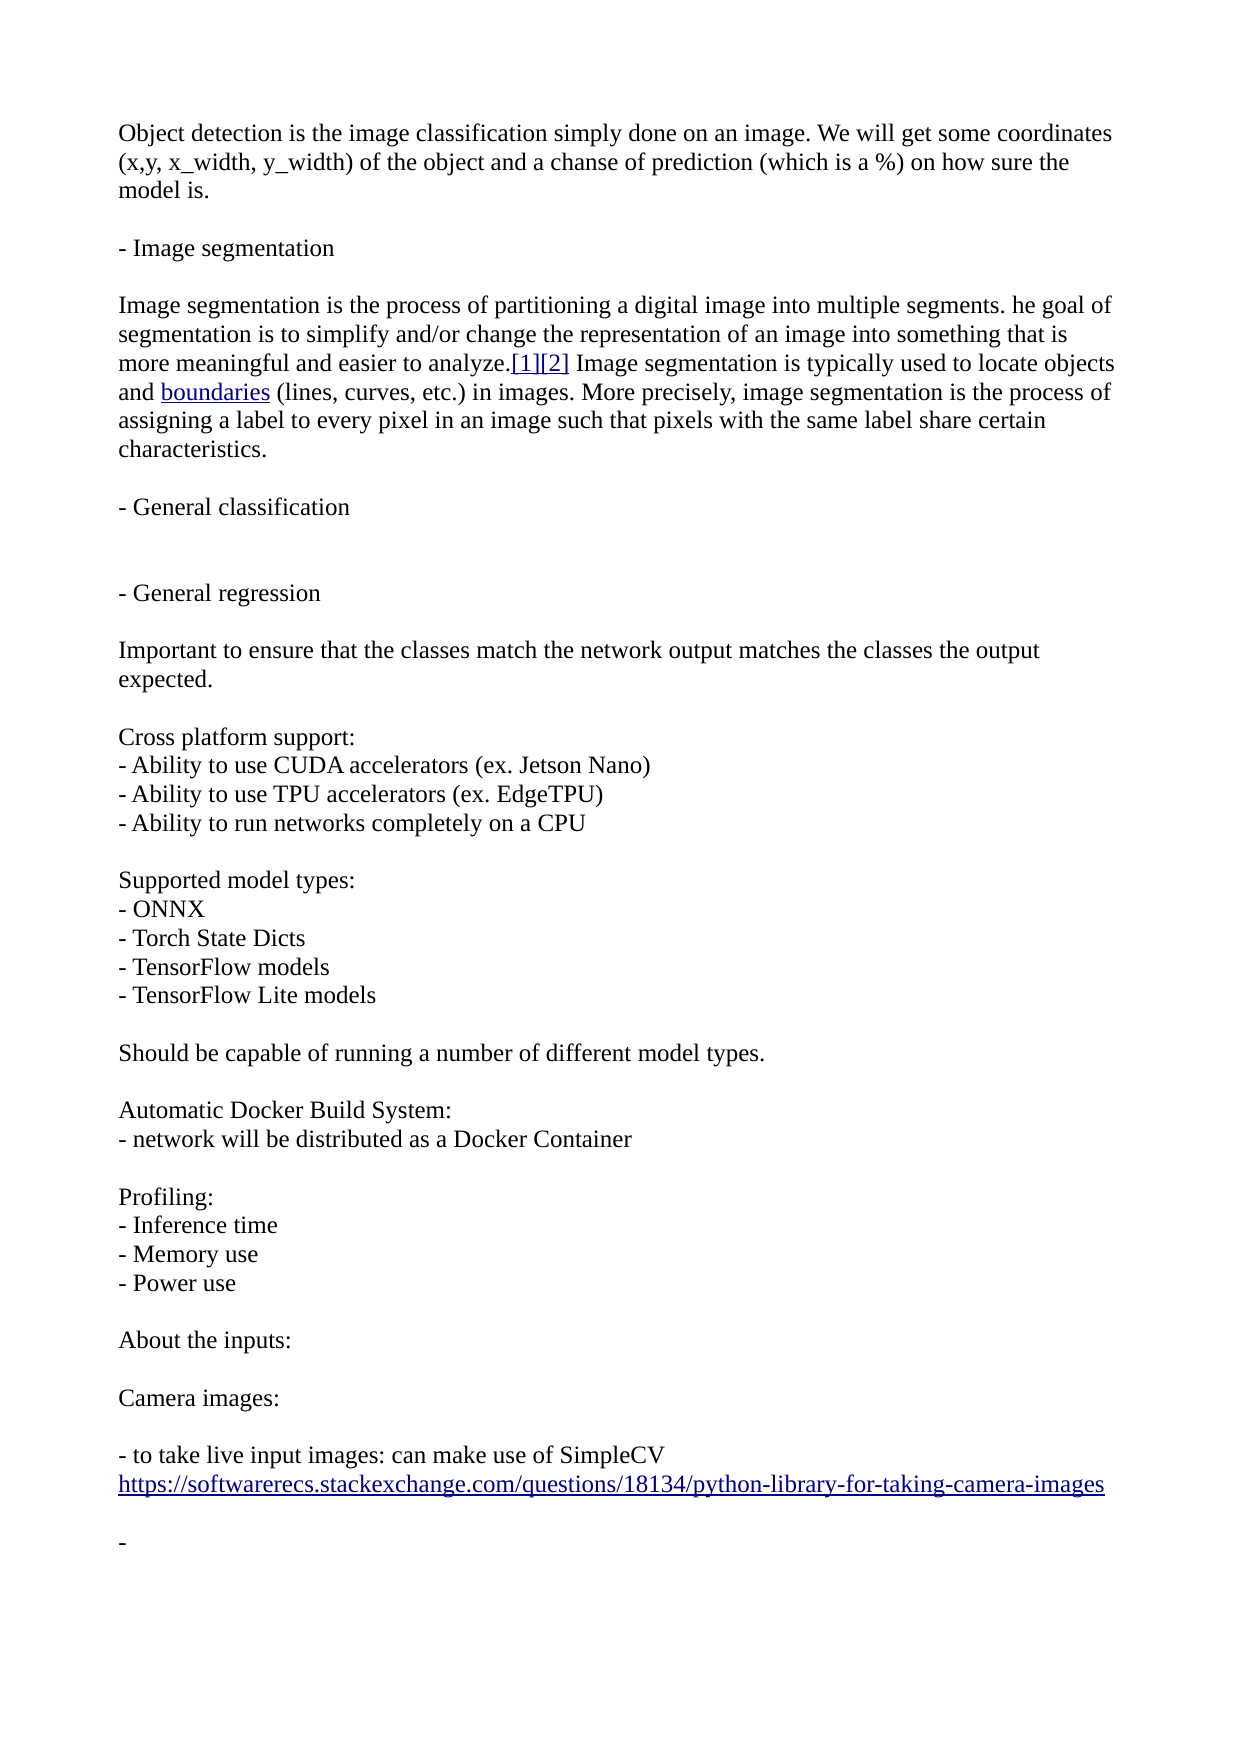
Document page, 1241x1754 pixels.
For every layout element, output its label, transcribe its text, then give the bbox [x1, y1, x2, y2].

text Cross platform support: [118, 722, 1122, 751]
text - General classification [118, 492, 1122, 521]
text - TensorFlow models [118, 952, 1122, 981]
text Object detection is the image classification simply done on an image. We will get some coordinates (x,y, x_width, y_width) of the object and a chanse of prediction (which is a %) on how sure the model is. [118, 118, 1122, 204]
text Camera images: [118, 1383, 1122, 1412]
text - Inference time [118, 1211, 1122, 1239]
text - Power use [118, 1268, 1122, 1297]
text - network will be distributed as a Docker Container [118, 1124, 1122, 1153]
text https://softwarerecs.stackexchange.com/questions/18134/python-library-for-taking-camera-images [118, 1469, 1122, 1498]
text - Ability to use TPU accelerators (ex. EdgeTPU) [118, 779, 1122, 808]
text About the inputs: [118, 1326, 1122, 1354]
text - Memory use [118, 1239, 1122, 1268]
text - Ability to use CUDA accelerators (ex. Jetson Nano) [118, 751, 1122, 779]
text Image segmentation is the process of partitioning a digital image into multiple segments. he goal of segmentation is to simplify and/or change the representation of an image into something that is more meaningful and easier to analyze.[1][2] Image segmentation is typically used to locate objects and boundaries (lines, curves, etc.) in images. More precisely, image segmentation is the process of assigning a label to every pixel in an image such that pixels with the same label share certain characteristics. [118, 291, 1122, 463]
text - TensorFlow Lite models [118, 981, 1122, 1009]
text - Image segmentation [118, 233, 1122, 262]
text - Torch State Dicts [118, 923, 1122, 952]
text - Ability to run networks completely on a CPU [118, 808, 1122, 837]
text Supported model types: [118, 866, 1122, 894]
text Important to ensure that the classes match the network output matches the classes the output expected. [118, 636, 1122, 693]
text Profiling: [118, 1182, 1122, 1211]
text - [118, 1527, 1122, 1556]
text Should be capable of running a number of different model types. [118, 1038, 1122, 1067]
text - ONNX [118, 894, 1122, 923]
text - to take live input images: can make use of SimpleCV [118, 1441, 1122, 1469]
text Automatic Docker Build System: [118, 1096, 1122, 1124]
text - General regression [118, 578, 1122, 607]
